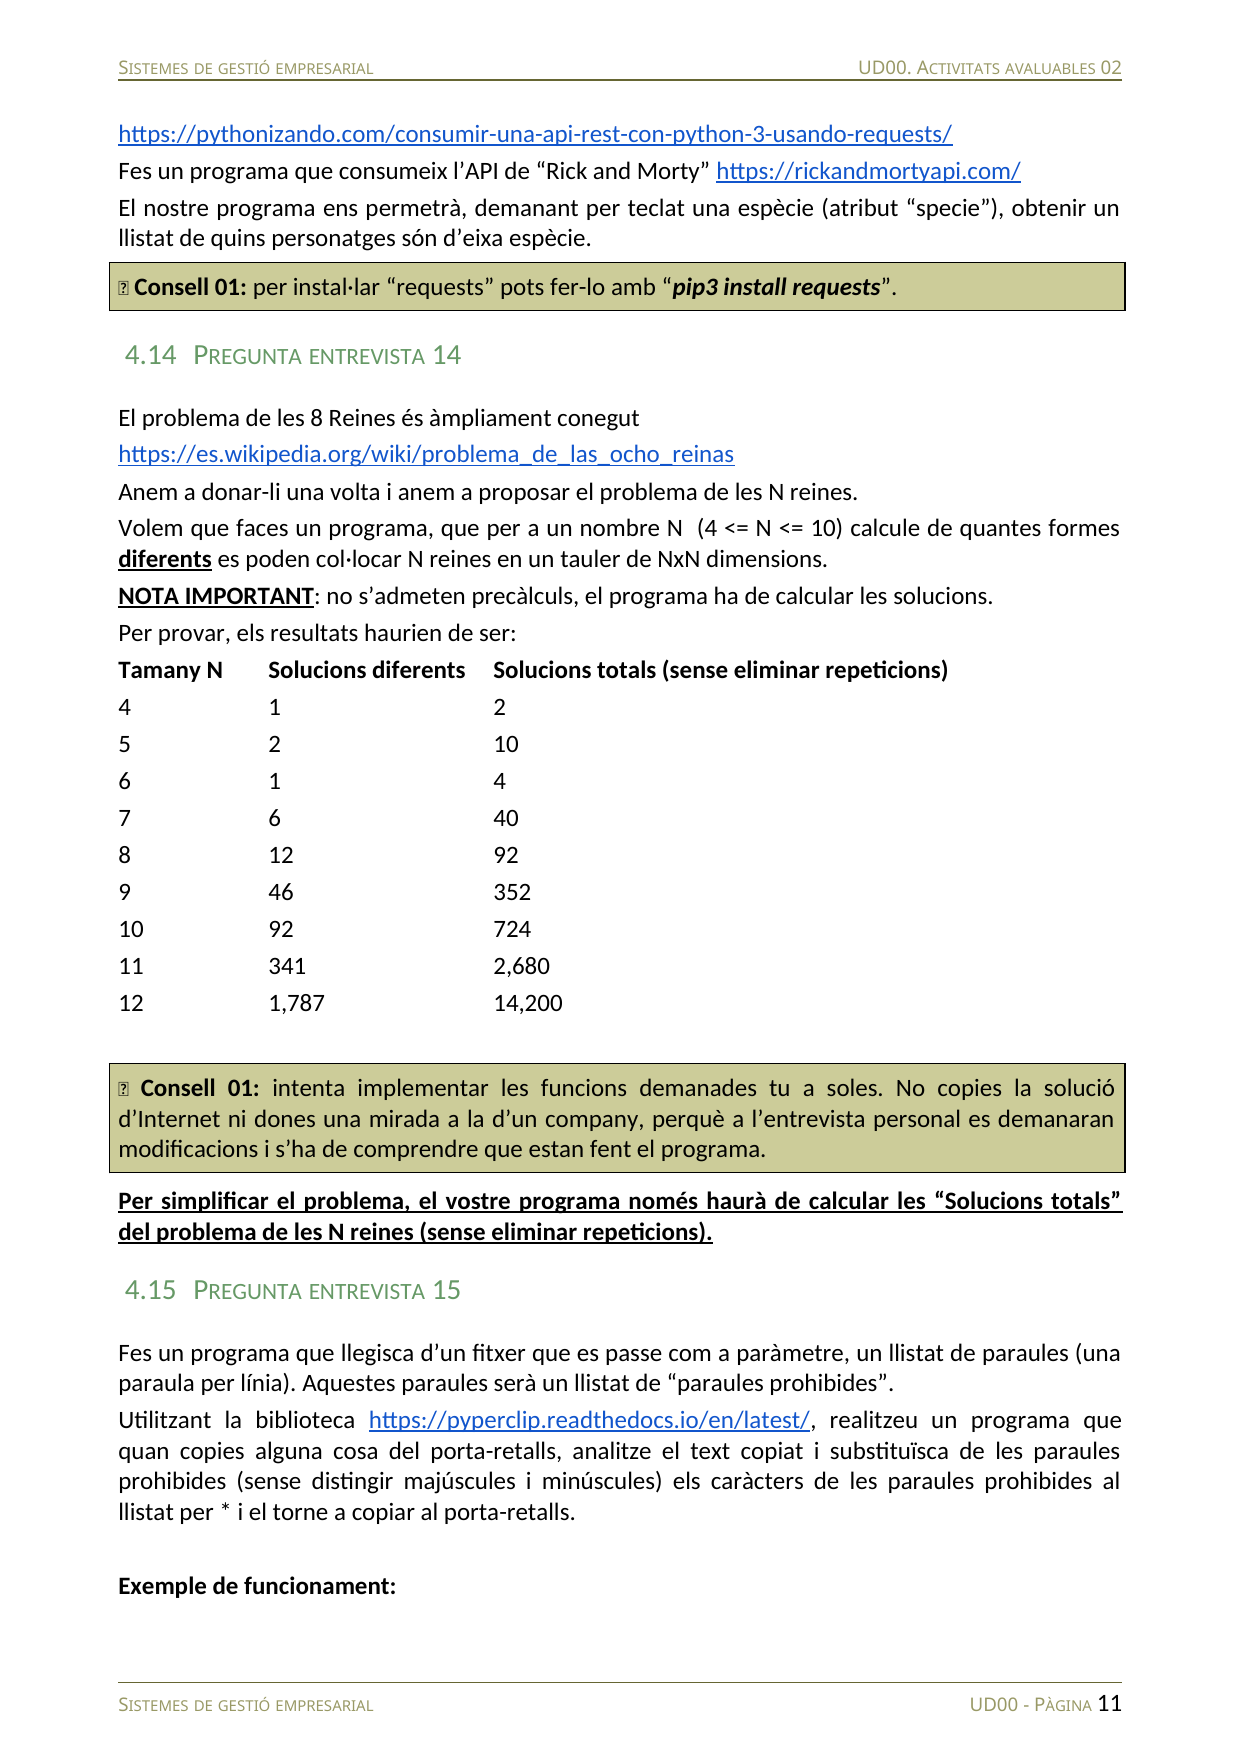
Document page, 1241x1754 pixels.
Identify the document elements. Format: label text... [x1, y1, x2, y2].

text 💬 Consell 01: intenta implementar les funcions demanades tu a soles. No copies la solució d’Internet ni dones una mirada a la d’un company, perquè a l’entrevista personal es demanaran modificacions i s’ha de comprendre que estan fent el programa. [110, 1064, 1124, 1172]
text Per provar, els resultats haurien de ser: [118, 617, 1122, 648]
text Volem que faces un programa, que per a un nombre N (4 <= N <= 10) calcule de quantes formes diferents es poden col·locar N reines en un tauler de NxN dimensions. [118, 513, 1122, 574]
text El problema de les 8 Reines és àmpliament conegut [118, 402, 1122, 432]
text 11 341 2,680 [118, 950, 1122, 980]
subtitle Pregunta entrevista 14 [118, 336, 1122, 372]
text 4 1 2 [118, 691, 1122, 722]
text 10 92 724 [118, 913, 1122, 943]
text 5 2 10 [118, 728, 1122, 758]
text Anem a donar-li una volta i anem a proposar el problema de les N reines. [118, 476, 1122, 506]
text Exemple de funcionament: [118, 1570, 1122, 1600]
text Per simplificar el problema, el vostre programa només haurà de calcular les “Solucions totals” [118, 1185, 1122, 1211]
text Fes un programa que consumeix l’API de “Rick and Morty” https://rickandmortyapi.com/ [118, 155, 1122, 186]
text del problema de les N reines (sense eliminar repeticions). [118, 1213, 1122, 1246]
text 7 6 40 [118, 802, 1122, 832]
text Tamany N Solucions diferents Solucions totals (sense eliminar repeticions) [118, 654, 1122, 684]
text NOTA IMPORTANT: no s’admeten precàlculs, el programa ha de calcular les solucions. [118, 580, 1122, 611]
text Utilitzant la biblioteca https://pyperclip.readthedocs.io/en/latest/, realitzeu un programa que quan copies alguna cosa del porta-retalls, analitze el text copiat i substituïsca de les paraules prohibides (sense distingir majúscules i minúscules) els caràcters de les paraules prohibides al llistat per * i el torne a copiar al porta-retalls. [118, 1404, 1122, 1526]
text Fes un programa que llegisca d’un fitxer que es passe com a paràmetre, un llistat de paraules (una paraula per línia). Aquestes paraules serà un llistat de “paraules prohibides”. [118, 1337, 1122, 1398]
text 💬 Consell 01: per instal·lar “requests” pots fer-lo amb “pip3 install requests”. [110, 263, 1124, 310]
text 8 12 92 [118, 839, 1122, 869]
subtitle Pregunta entrevista 15 [118, 1271, 1122, 1307]
text 12 1,787 14,200 [118, 987, 1122, 1017]
text 6 1 4 [118, 765, 1122, 796]
text 9 46 352 [118, 876, 1122, 906]
text El nostre programa ens permetrà, demanant per teclat una espècie (atribut “specie”), obtenir un llistat de quins personatges són d’eixa espècie. [118, 192, 1122, 253]
text https://pythonizando.com/consumir-una-api-rest-con-python-3-usando-requests/ [118, 118, 1122, 148]
text https://es.wikipedia.org/wiki/problema_de_las_ocho_reinas [118, 439, 1122, 469]
